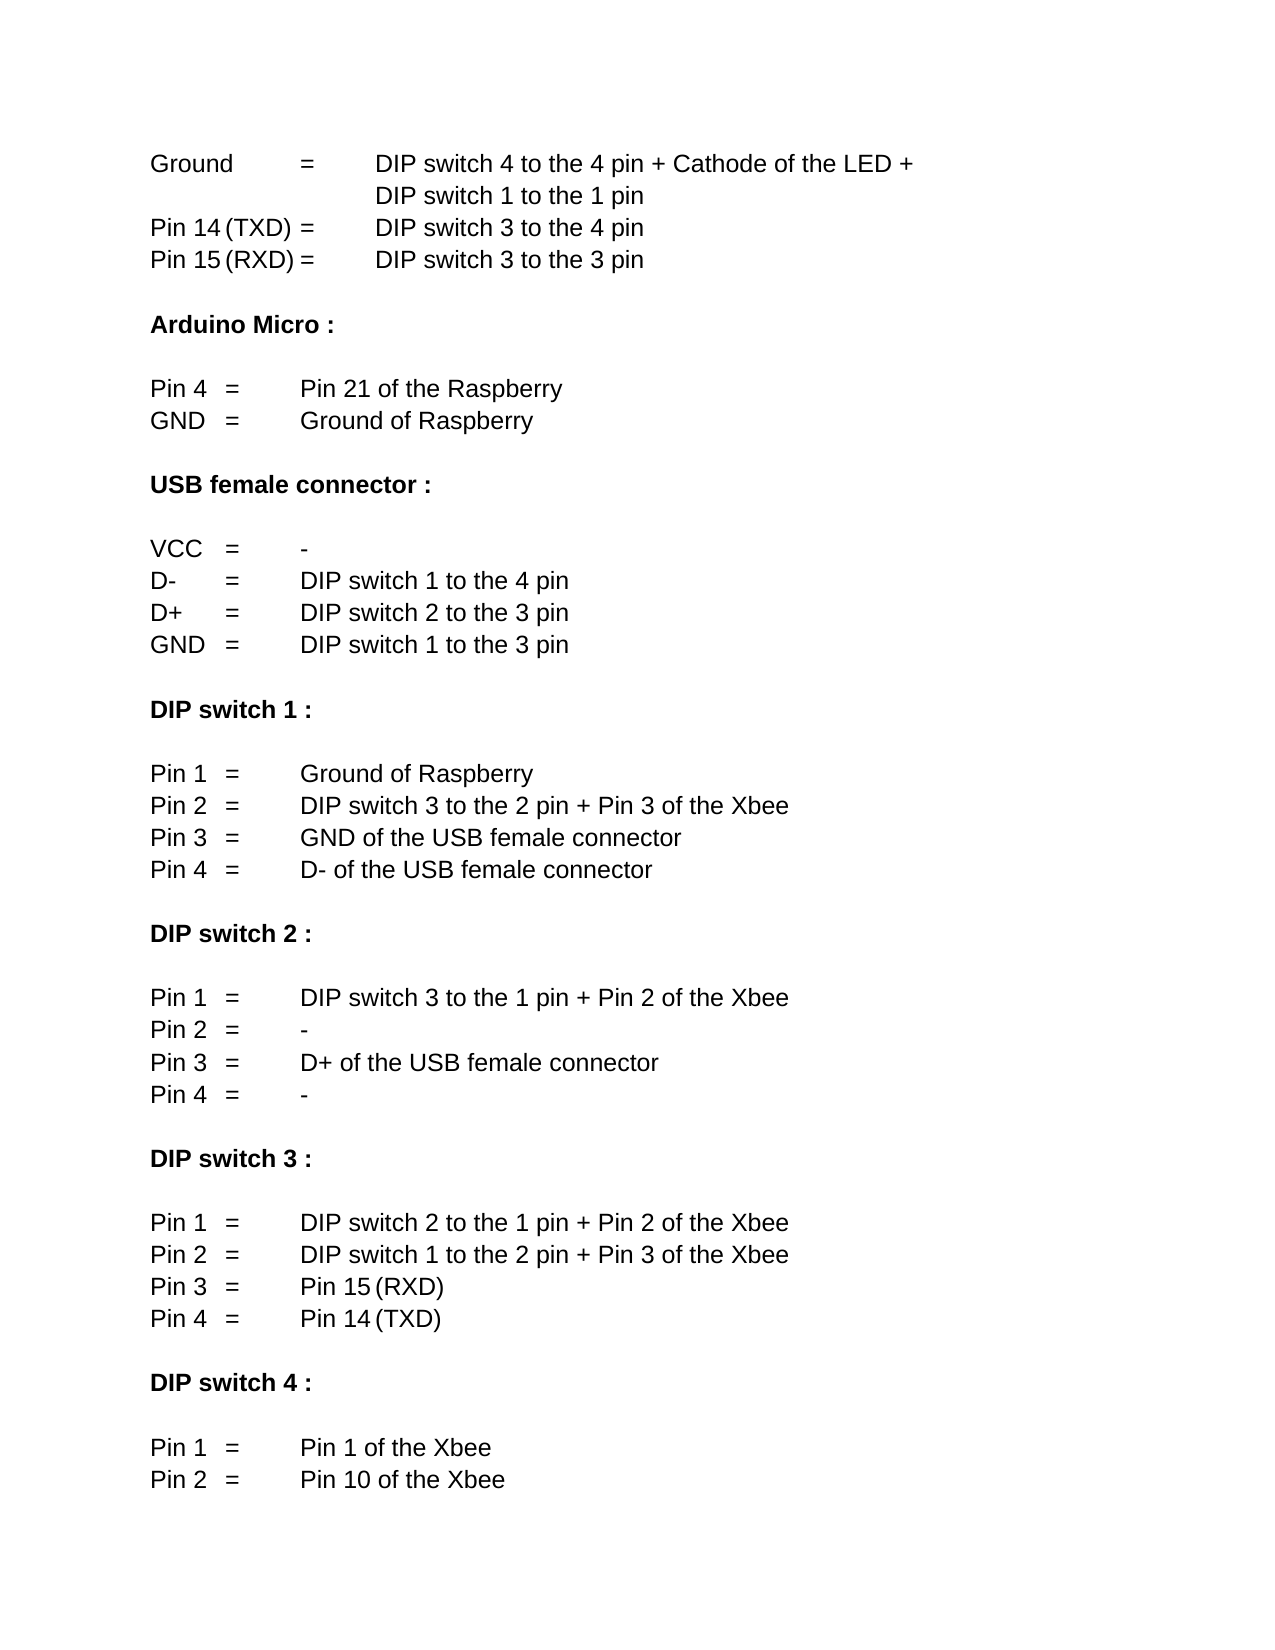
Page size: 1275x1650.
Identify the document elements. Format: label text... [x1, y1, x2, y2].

text Pin 4 = Pin 14 (TXD) [150, 1305, 1125, 1333]
text Pin 14 (TXD) = DIP switch 3 to the 4 pin [150, 214, 1125, 242]
text D+ = DIP switch 2 to the 3 pin [150, 599, 1125, 627]
text Ground = DIP switch 4 to the 4 pin + Cathode of the LED + [150, 150, 1125, 178]
text DIP switch 4 : [150, 1369, 1125, 1397]
text DIP switch 3 : [150, 1144, 1125, 1172]
text GND = Ground of Raspberry [150, 407, 1125, 434]
text Pin 1 = DIP switch 3 to the 1 pin + Pin 2 of the Xbee [150, 984, 1125, 1012]
text Pin 4 = - [150, 1080, 1125, 1108]
text D- = DIP switch 1 to the 4 pin [150, 567, 1125, 595]
text DIP switch 1 : [150, 695, 1125, 723]
text Pin 2 = DIP switch 3 to the 2 pin + Pin 3 of the Xbee [150, 792, 1125, 819]
text Pin 1 = DIP switch 2 to the 1 pin + Pin 2 of the Xbee [150, 1209, 1125, 1237]
text DIP switch 2 : [150, 920, 1125, 948]
text Pin 4 = D- of the USB female connector [150, 856, 1125, 884]
text GND = DIP switch 1 to the 3 pin [150, 631, 1125, 659]
text Pin 3 = D+ of the USB female connector [150, 1048, 1125, 1076]
text Pin 3 = GND of the USB female connector [150, 824, 1125, 852]
text Pin 15 (RXD) = DIP switch 3 to the 3 pin [150, 246, 1125, 274]
text Pin 1 = Pin 1 of the Xbee [150, 1433, 1125, 1461]
text Pin 2 = DIP switch 1 to the 2 pin + Pin 3 of the Xbee [150, 1241, 1125, 1269]
text VCC = - [150, 535, 1125, 563]
text Pin 2 = Pin 10 of the Xbee [150, 1465, 1125, 1493]
text Pin 1 = Ground of Raspberry [150, 759, 1125, 787]
text Pin 2 = - [150, 1016, 1125, 1044]
text Pin 3 = Pin 15 (RXD) [150, 1273, 1125, 1301]
text Pin 4 = Pin 21 of the Raspberry [150, 374, 1125, 402]
text DIP switch 1 to the 1 pin [150, 182, 1125, 210]
text Arduino Micro : [150, 310, 1125, 338]
text USB female connector : [150, 471, 1125, 499]
